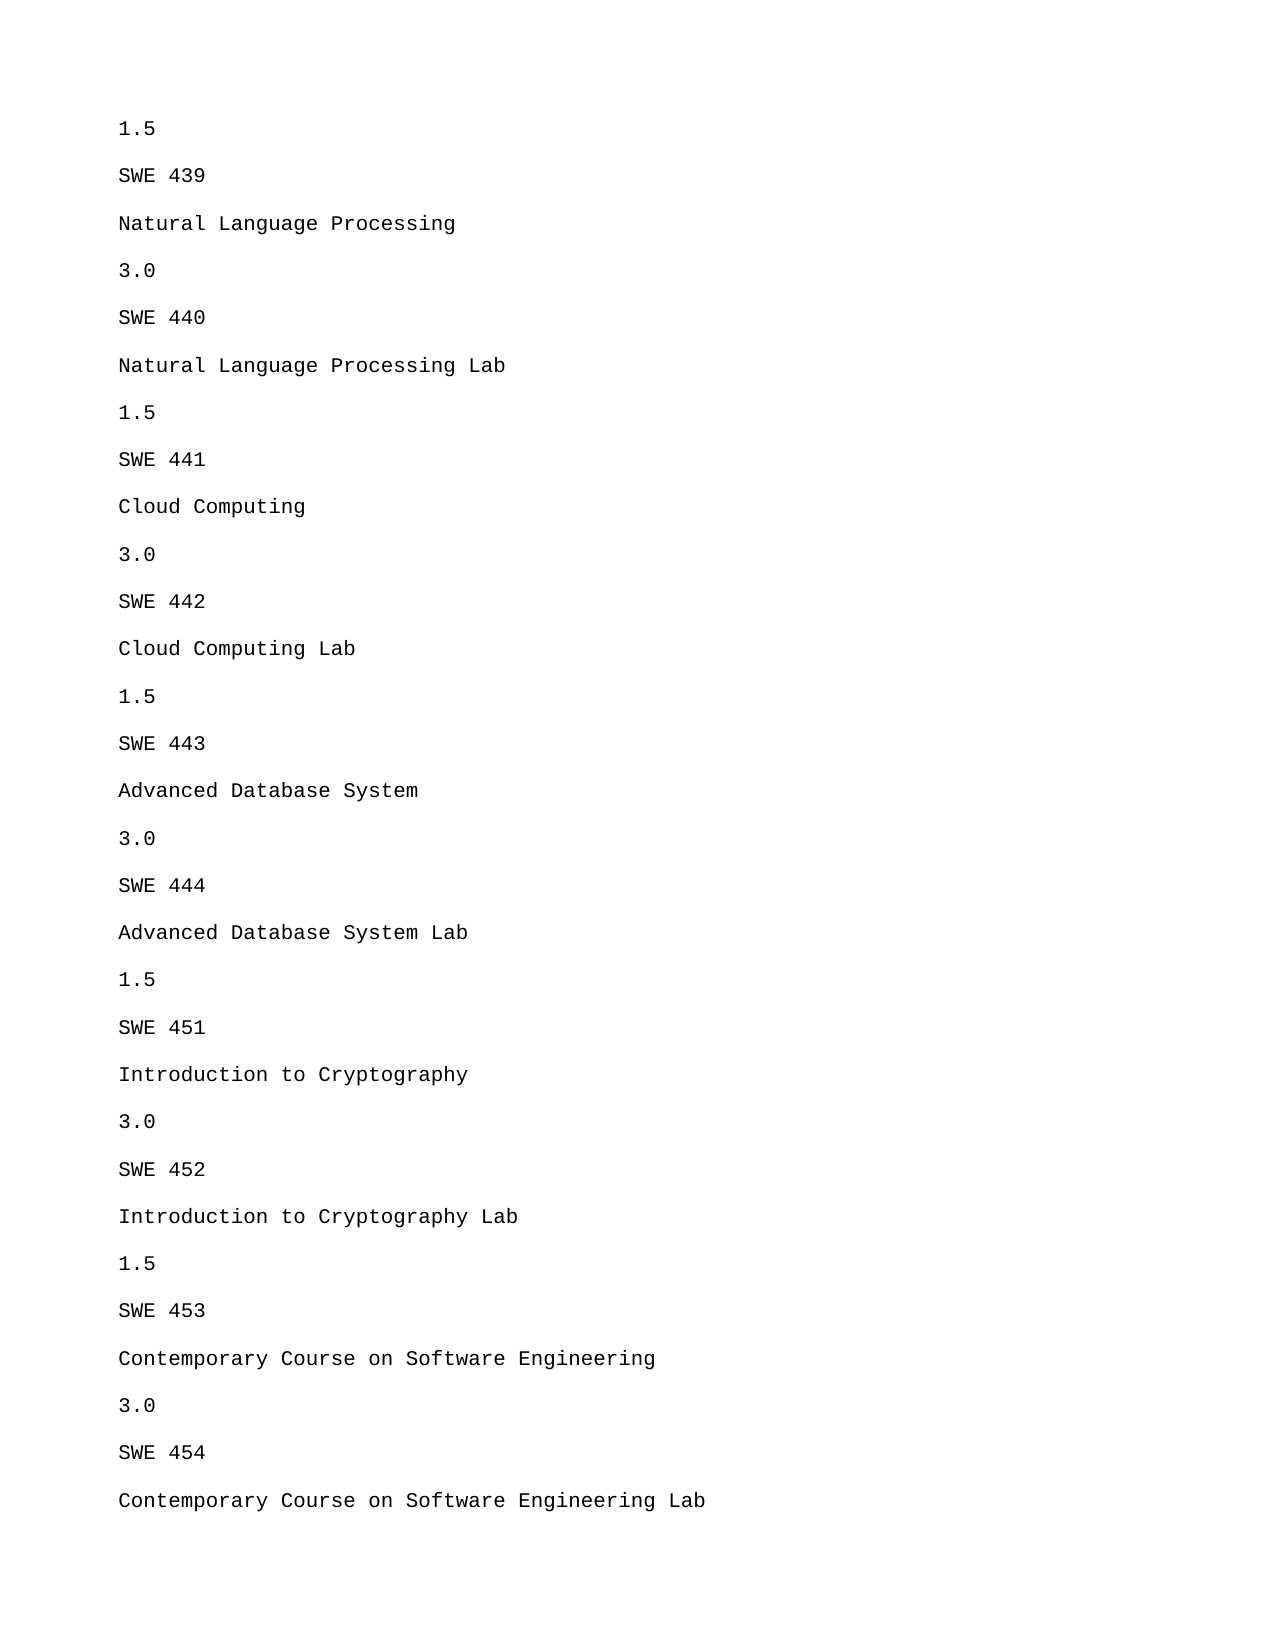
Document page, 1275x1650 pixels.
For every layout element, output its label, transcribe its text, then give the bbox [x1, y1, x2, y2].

text Contemporary Course on Software Engineering [118, 1348, 1157, 1371]
text Introduction to Cryptography Lab [118, 1206, 1157, 1229]
text 3.0 [118, 1395, 1157, 1419]
text Natural Language Processing [118, 213, 1157, 236]
text Advanced Database System Lab [118, 922, 1157, 946]
text 3.0 [118, 1111, 1157, 1135]
text 3.0 [118, 260, 1157, 284]
text Cloud Computing [118, 496, 1157, 520]
text 3.0 [118, 544, 1157, 567]
text Natural Language Processing Lab [118, 354, 1157, 378]
text SWE 452 [118, 1158, 1157, 1182]
text SWE 443 [118, 733, 1157, 757]
text 1.5 [118, 402, 1157, 426]
text 3.0 [118, 827, 1157, 851]
text Cloud Computing Lab [118, 638, 1157, 662]
text 1.5 [118, 1253, 1157, 1277]
text 1.5 [118, 969, 1157, 993]
text Contemporary Course on Software Engineering Lab [118, 1489, 1157, 1513]
text 1.5 [118, 118, 1157, 142]
text Introduction to Cryptography [118, 1064, 1157, 1088]
text Advanced Database System [118, 780, 1157, 804]
text SWE 440 [118, 307, 1157, 331]
text SWE 454 [118, 1442, 1157, 1466]
text SWE 441 [118, 449, 1157, 473]
text SWE 451 [118, 1017, 1157, 1040]
text SWE 444 [118, 875, 1157, 898]
text 1.5 [118, 686, 1157, 709]
text SWE 439 [118, 165, 1157, 189]
text SWE 453 [118, 1300, 1157, 1324]
text SWE 442 [118, 591, 1157, 615]
